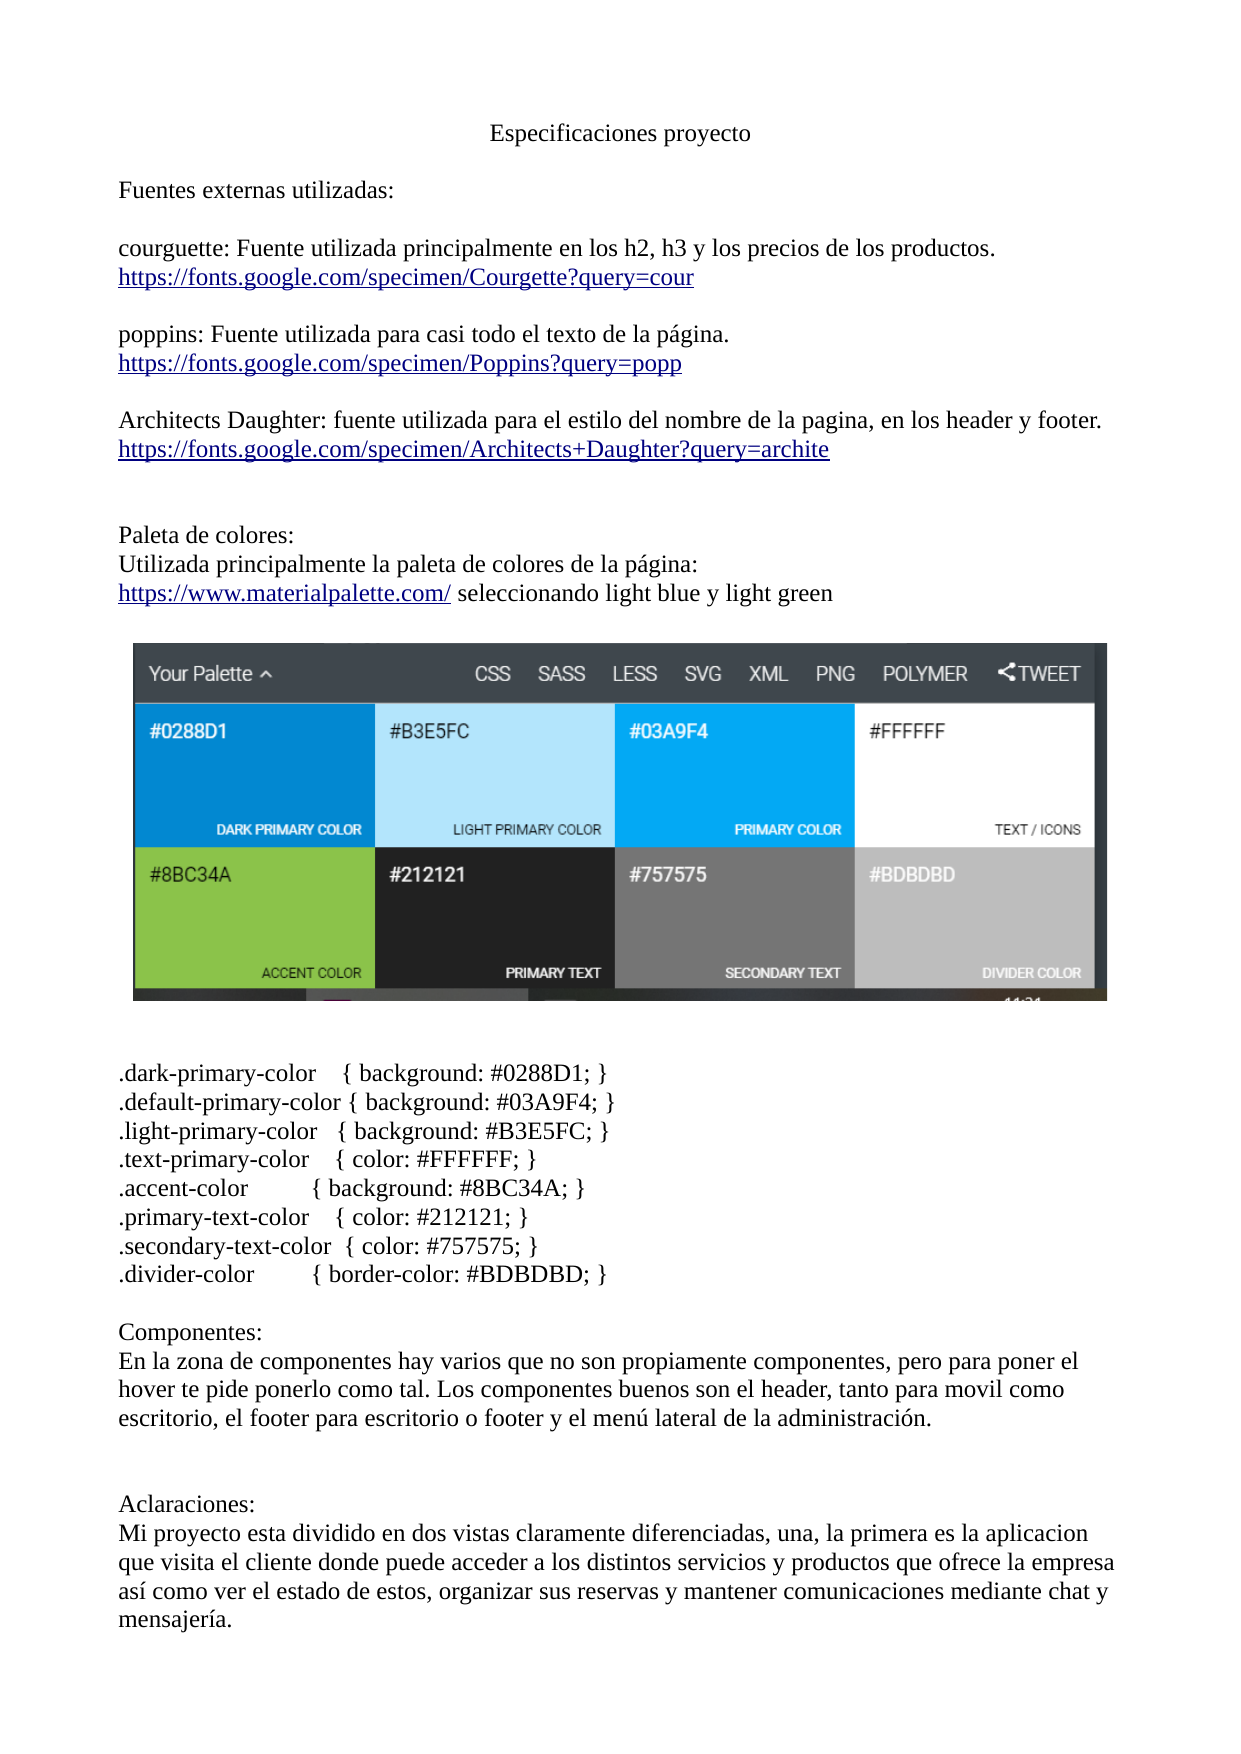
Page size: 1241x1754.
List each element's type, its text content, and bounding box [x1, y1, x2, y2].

text https://fonts.google.com/specimen/Courgette?query=cour [118, 262, 1122, 291]
picture [133, 643, 1108, 1001]
text .light-primary-color { background: #B3E5FC; } [118, 1116, 1122, 1144]
text Fuentes externas utilizadas: [118, 176, 1122, 204]
text Mi proyecto esta dividido en dos vistas claramente diferenciadas, una, la primera es la aplicacion que visita el cliente donde puede acceder a los distintos servicios y productos que ofrece la empresa así como ver el estado de estos, organizar sus reservas y mantener comunicaciones mediante chat y mensajería. [118, 1518, 1122, 1633]
text .text-primary-color { color: #FFFFFF; } [118, 1144, 1122, 1173]
text Utilizada principalmente la paleta de colores de la página: [118, 549, 1122, 578]
text .secondary-text-color { color: #757575; } [118, 1231, 1122, 1259]
text https://fonts.google.com/specimen/Architects+Daughter?query=archite [118, 434, 1122, 463]
text Architects Daughter: fuente utilizada para el estilo del nombre de la pagina, en los header y footer. [118, 406, 1122, 434]
text Aclaraciones: [118, 1489, 1122, 1518]
text Paleta de colores: [118, 521, 1122, 549]
text .divider-color { border-color: #BDBDBD; } [118, 1259, 1122, 1288]
text courguette: Fuente utilizada principalmente en los h2, h3 y los precios de los productos. [118, 233, 1122, 262]
text .dark-primary-color { background: #0288D1; } [118, 1058, 1122, 1087]
text .primary-text-color { color: #212121; } [118, 1202, 1122, 1231]
text .accent-color { background: #8BC34A; } [118, 1173, 1122, 1202]
text Especificaciones proyecto [118, 118, 1122, 147]
text .default-primary-color { background: #03A9F4; } [118, 1087, 1122, 1116]
text https://fonts.google.com/specimen/Poppins?query=popp [118, 348, 1122, 377]
text En la zona de componentes hay varios que no son propiamente componentes, pero para poner el hover te pide ponerlo como tal. Los componentes buenos son el header, tanto para movil como escritorio, el footer para escritorio o footer y el menú lateral de la administración. [118, 1346, 1122, 1432]
text Componentes: [118, 1317, 1122, 1346]
text https://www.materialpalette.com/ seleccionando light blue y light green [118, 578, 1122, 607]
text poppins: Fuente utilizada para casi todo el texto de la página. [118, 319, 1122, 348]
